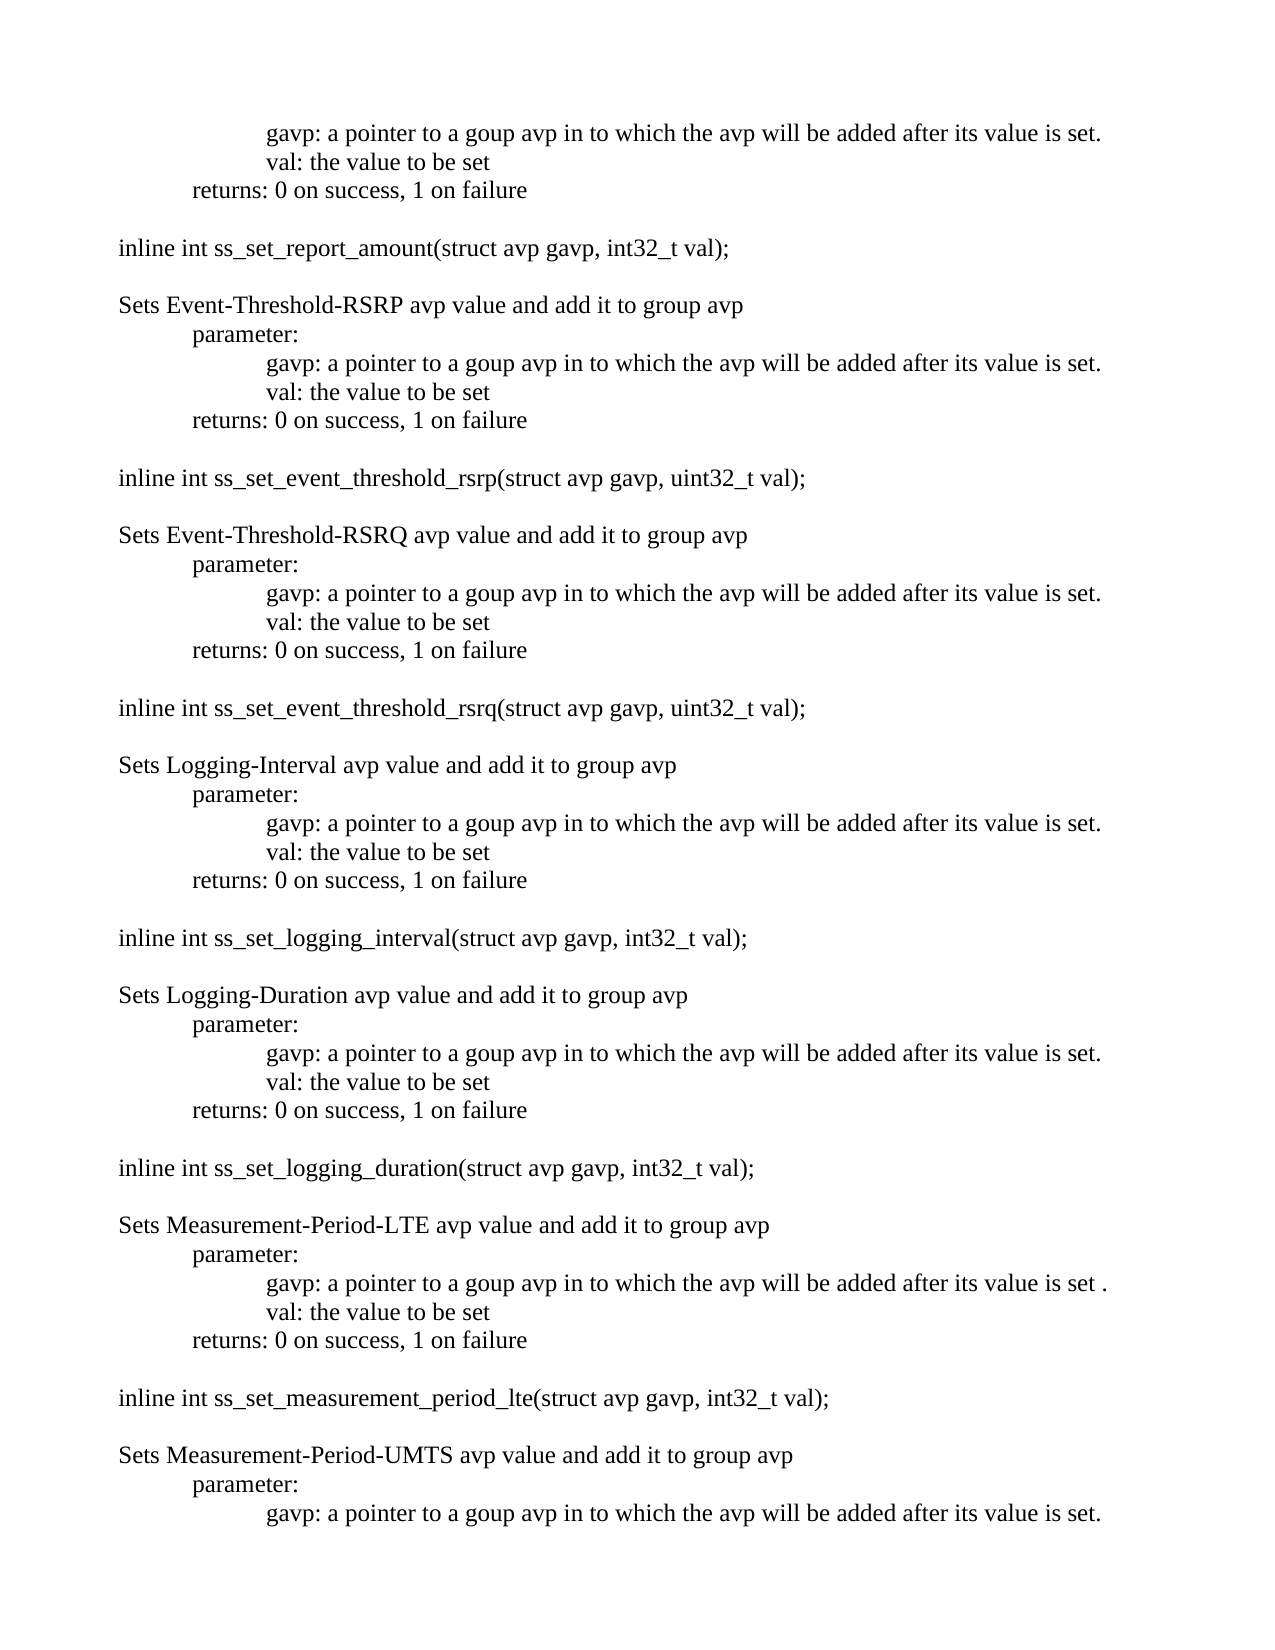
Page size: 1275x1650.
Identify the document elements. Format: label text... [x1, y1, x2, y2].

text returns: 0 on success, 1 on failure [118, 1326, 1157, 1354]
text returns: 0 on success, 1 on failure [118, 636, 1157, 664]
text returns: 0 on success, 1 on failure [118, 406, 1157, 434]
text inline int ss_set_logging_interval(struct avp gavp, int32_t val); [118, 923, 1157, 952]
text val: the value to be set [118, 147, 1157, 176]
text inline int ss_set_event_threshold_rsrq(struct avp gavp, uint32_t val); [118, 693, 1157, 722]
text Sets Measurement-Period-LTE avp value and add it to group avp [118, 1211, 1157, 1239]
text returns: 0 on success, 1 on failure [118, 1096, 1157, 1124]
text val: the value to be set [118, 1297, 1157, 1326]
text Sets Logging-Duration avp value and add it to group avp [118, 981, 1157, 1009]
text val: the value to be set [118, 377, 1157, 406]
text parameter: [118, 1239, 1157, 1268]
text gavp: a pointer to a goup avp in to which the avp will be added after its value is set. [118, 808, 1157, 837]
text inline int ss_set_measurement_period_lte(struct avp gavp, int32_t val); [118, 1383, 1157, 1412]
text val: the value to be set [118, 837, 1157, 866]
text parameter: [118, 1009, 1157, 1038]
text Sets Event-Threshold-RSRQ avp value and add it to group avp [118, 521, 1157, 549]
text returns: 0 on success, 1 on failure [118, 176, 1157, 204]
text returns: 0 on success, 1 on failure [118, 866, 1157, 894]
text gavp: a pointer to a goup avp in to which the avp will be added after its value is set. [118, 1498, 1157, 1527]
text inline int ss_set_logging_duration(struct avp gavp, int32_t val); [118, 1153, 1157, 1182]
text val: the value to be set [118, 607, 1157, 636]
text gavp: a pointer to a goup avp in to which the avp will be added after its value is set . [118, 1268, 1157, 1297]
text gavp: a pointer to a goup avp in to which the avp will be added after its value is set. [118, 1038, 1157, 1067]
text gavp: a pointer to a goup avp in to which the avp will be added after its value is set. [118, 118, 1157, 147]
text parameter: [118, 1469, 1157, 1498]
text gavp: a pointer to a goup avp in to which the avp will be added after its value is set. [118, 578, 1157, 607]
text Sets Logging-Interval avp value and add it to group avp [118, 751, 1157, 779]
text parameter: [118, 549, 1157, 578]
text parameter: [118, 779, 1157, 808]
text parameter: [118, 319, 1157, 348]
text inline int ss_set_event_threshold_rsrp(struct avp gavp, uint32_t val); [118, 463, 1157, 492]
text val: the value to be set [118, 1067, 1157, 1096]
text Sets Event-Threshold-RSRP avp value and add it to group avp [118, 291, 1157, 319]
text inline int ss_set_report_amount(struct avp gavp, int32_t val); [118, 233, 1157, 262]
text Sets Measurement-Period-UMTS avp value and add it to group avp [118, 1441, 1157, 1469]
text gavp: a pointer to a goup avp in to which the avp will be added after its value is set. [118, 348, 1157, 377]
